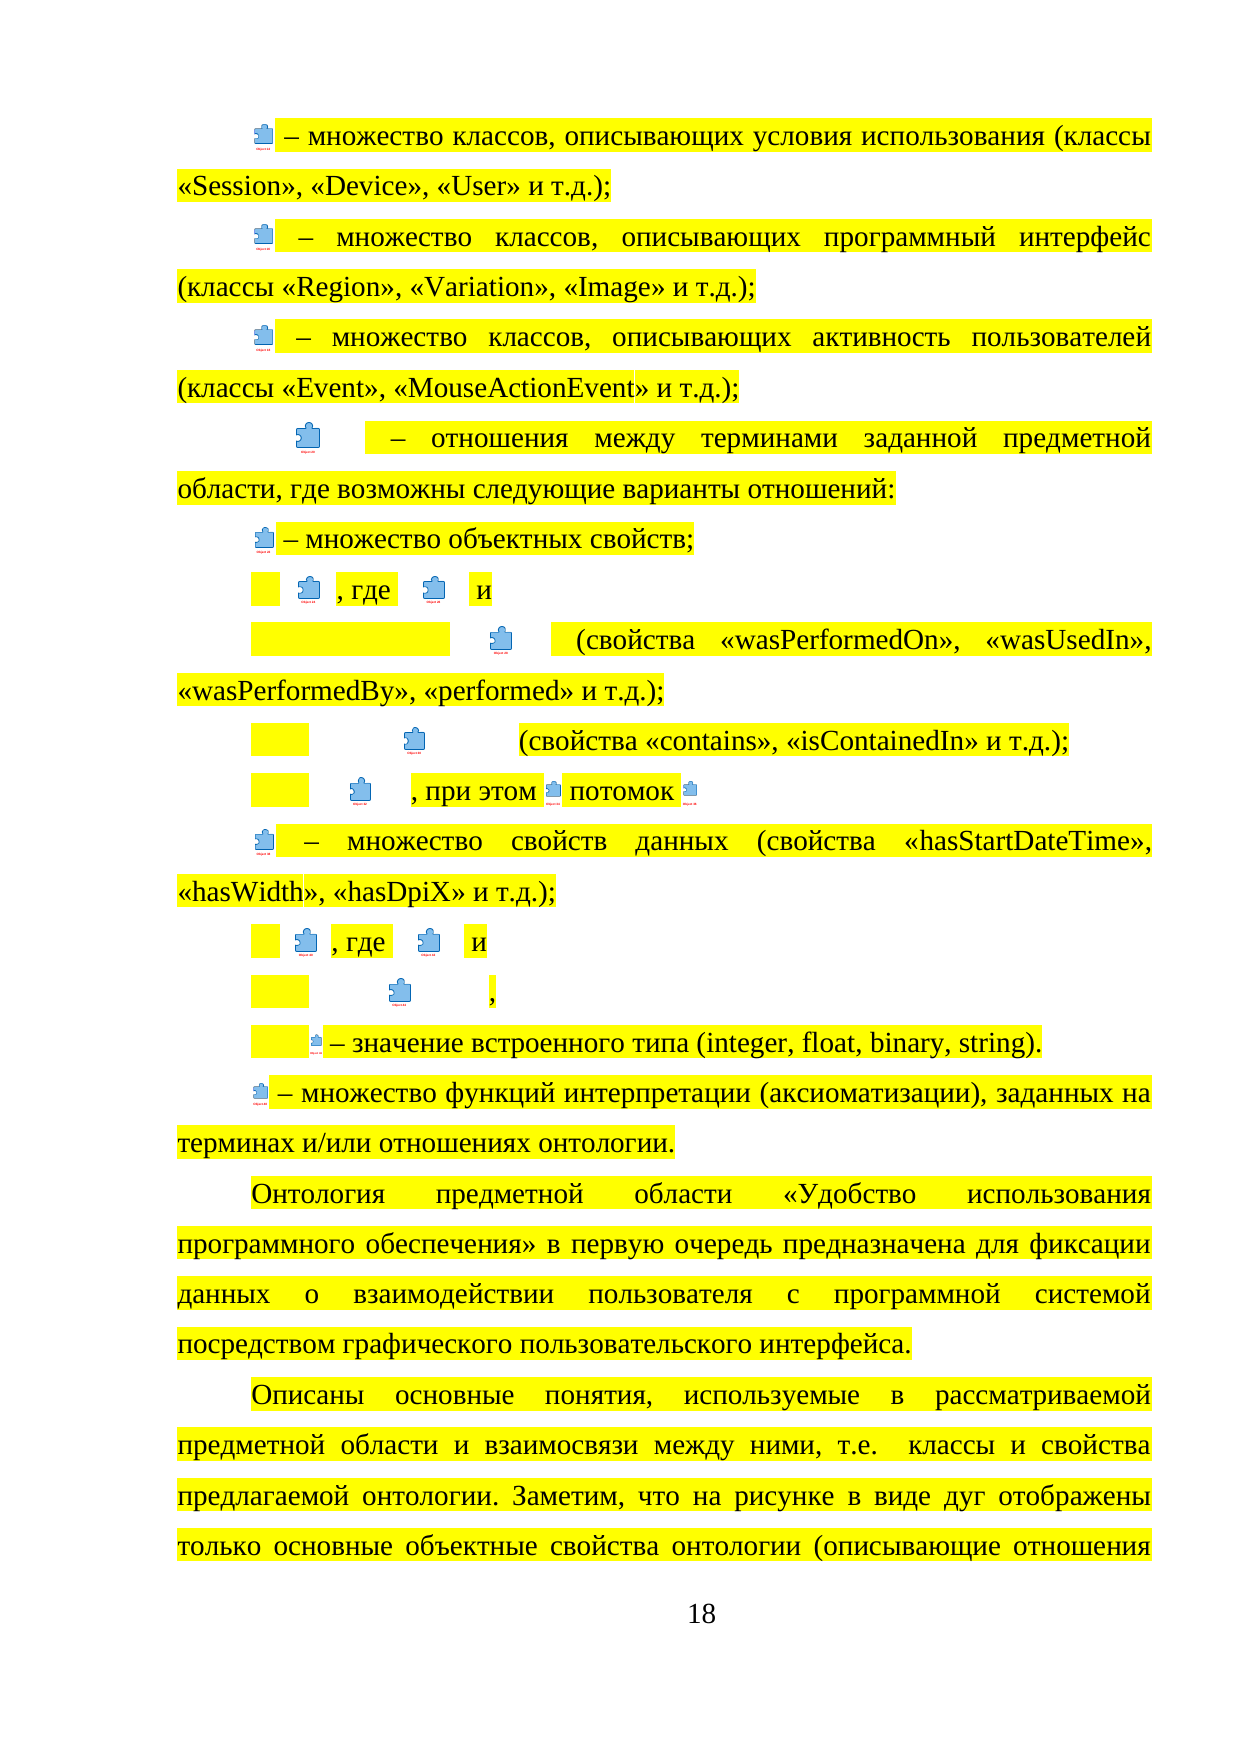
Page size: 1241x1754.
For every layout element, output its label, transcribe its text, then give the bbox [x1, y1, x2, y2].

text – множество функций интерпретации (аксиоматизации), заданных на терминах и/или отношениях онтологии. [177, 1075, 1152, 1159]
text – множество объектных свойств; [177, 522, 1152, 555]
text (свойства «contains», «isContainedIn» и т.д.); [177, 723, 1152, 756]
text , где и [177, 572, 1152, 606]
text (свойства «wasPerformedOn», «wasUsedIn», «wasPerformedBy», «performed» и т.д.); [177, 622, 1152, 706]
text , [177, 974, 1152, 1008]
text – множество классов, описывающих программный интерфейс (классы «Region», «Variation», «Image» и т.д.); [177, 219, 1152, 303]
text – множество свойств данных (свойства «hasStartDateTime», «hasWidth», «hasDpiX» и т.д.); [177, 823, 1152, 907]
text – значение встроенного типа (integer, float, binary, string). [177, 1025, 1152, 1058]
text Онтология предметной области «Удобство использования программного обеспечения» в первую очередь предназначена для фиксации данных о взаимодействии пользователя с программной системой посредством графического пользовательского интерфейса. [177, 1176, 1152, 1360]
text , где и [177, 924, 1152, 958]
text , при этом потомок [177, 773, 1152, 807]
text – множество классов, описывающих активность пользователей (классы «Event», «MouseActionEvent» и т.д.); [177, 319, 1152, 403]
text – отношения между терминами заданной предметной области, где возможны следующие варианты отношений: [177, 420, 1152, 505]
text – множество классов, описывающих условия использования (классы «Session», «Device», «User» и т.д.); [177, 118, 1152, 202]
text Описаны основные понятия, используемые в рассматриваемой предметной области и взаимосвязи между ними, т.е. классы и свойства предлагаемой онтологии. Заметим, что на рисунке в виде дуг отображены только основные объектные свойства онтологии (описывающие отношения [177, 1377, 1152, 1561]
